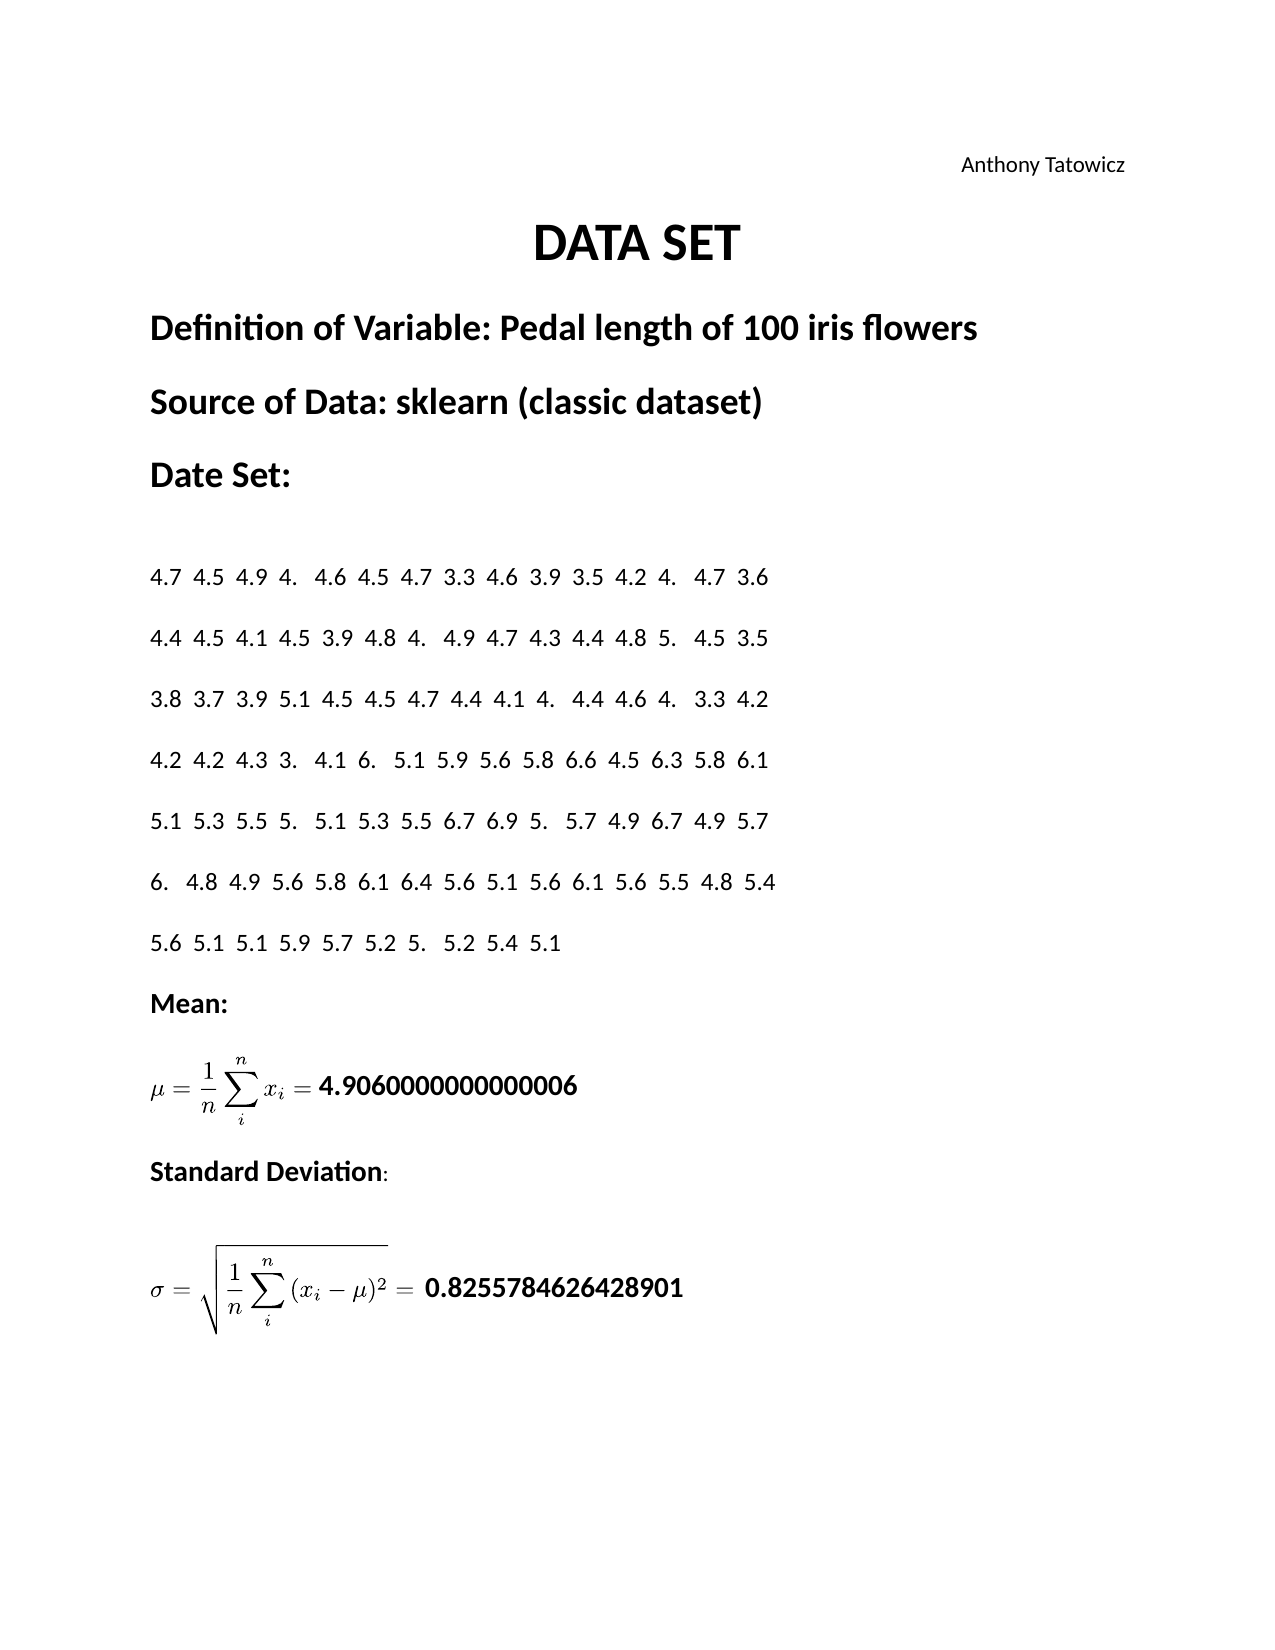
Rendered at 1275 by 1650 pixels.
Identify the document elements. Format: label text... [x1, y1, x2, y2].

text 4.2 4.2 4.3 3. 4.1 6. 5.1 5.9 5.6 5.8 6.6 4.5 6.3 5.8 6.1 [150, 744, 1125, 774]
text 4.4 4.5 4.1 4.5 3.9 4.8 4. 4.9 4.7 4.3 4.4 4.8 5. 4.5 3.5 [150, 622, 1125, 652]
text 4.9060000000000006 [313, 1057, 1125, 1125]
text 6. 4.8 4.9 5.6 5.8 6.1 6.4 5.6 5.1 5.6 6.1 5.6 5.5 4.8 5.4 [150, 866, 1125, 896]
text 3.8 3.7 3.9 5.1 4.5 4.5 4.7 4.4 4.1 4. 4.4 4.6 4. 3.3 4.2 [150, 683, 1125, 713]
text 4.7 4.5 4.9 4. 4.6 4.5 4.7 3.3 4.6 3.9 3.5 4.2 4. 4.7 3.6 [150, 561, 1125, 591]
text 5.6 5.1 5.1 5.9 5.7 5.2 5. 5.2 5.4 5.1 [150, 927, 1125, 957]
text 5.1 5.3 5.5 5. 5.1 5.3 5.5 6.7 6.9 5. 5.7 4.9 6.7 4.9 5.7 [150, 805, 1125, 835]
text Mean: [150, 985, 1125, 1021]
text DATA SET [150, 207, 1125, 274]
text Date Set: [150, 451, 1125, 497]
text Source of Data: sklearn (classic dataset) [150, 378, 1125, 424]
text Standard Deviation: [150, 1153, 1125, 1189]
text Definition of Variable: Pedal length of 100 iris flowers [150, 304, 1125, 350]
text 0.8255784626428901 [415, 1245, 1125, 1335]
